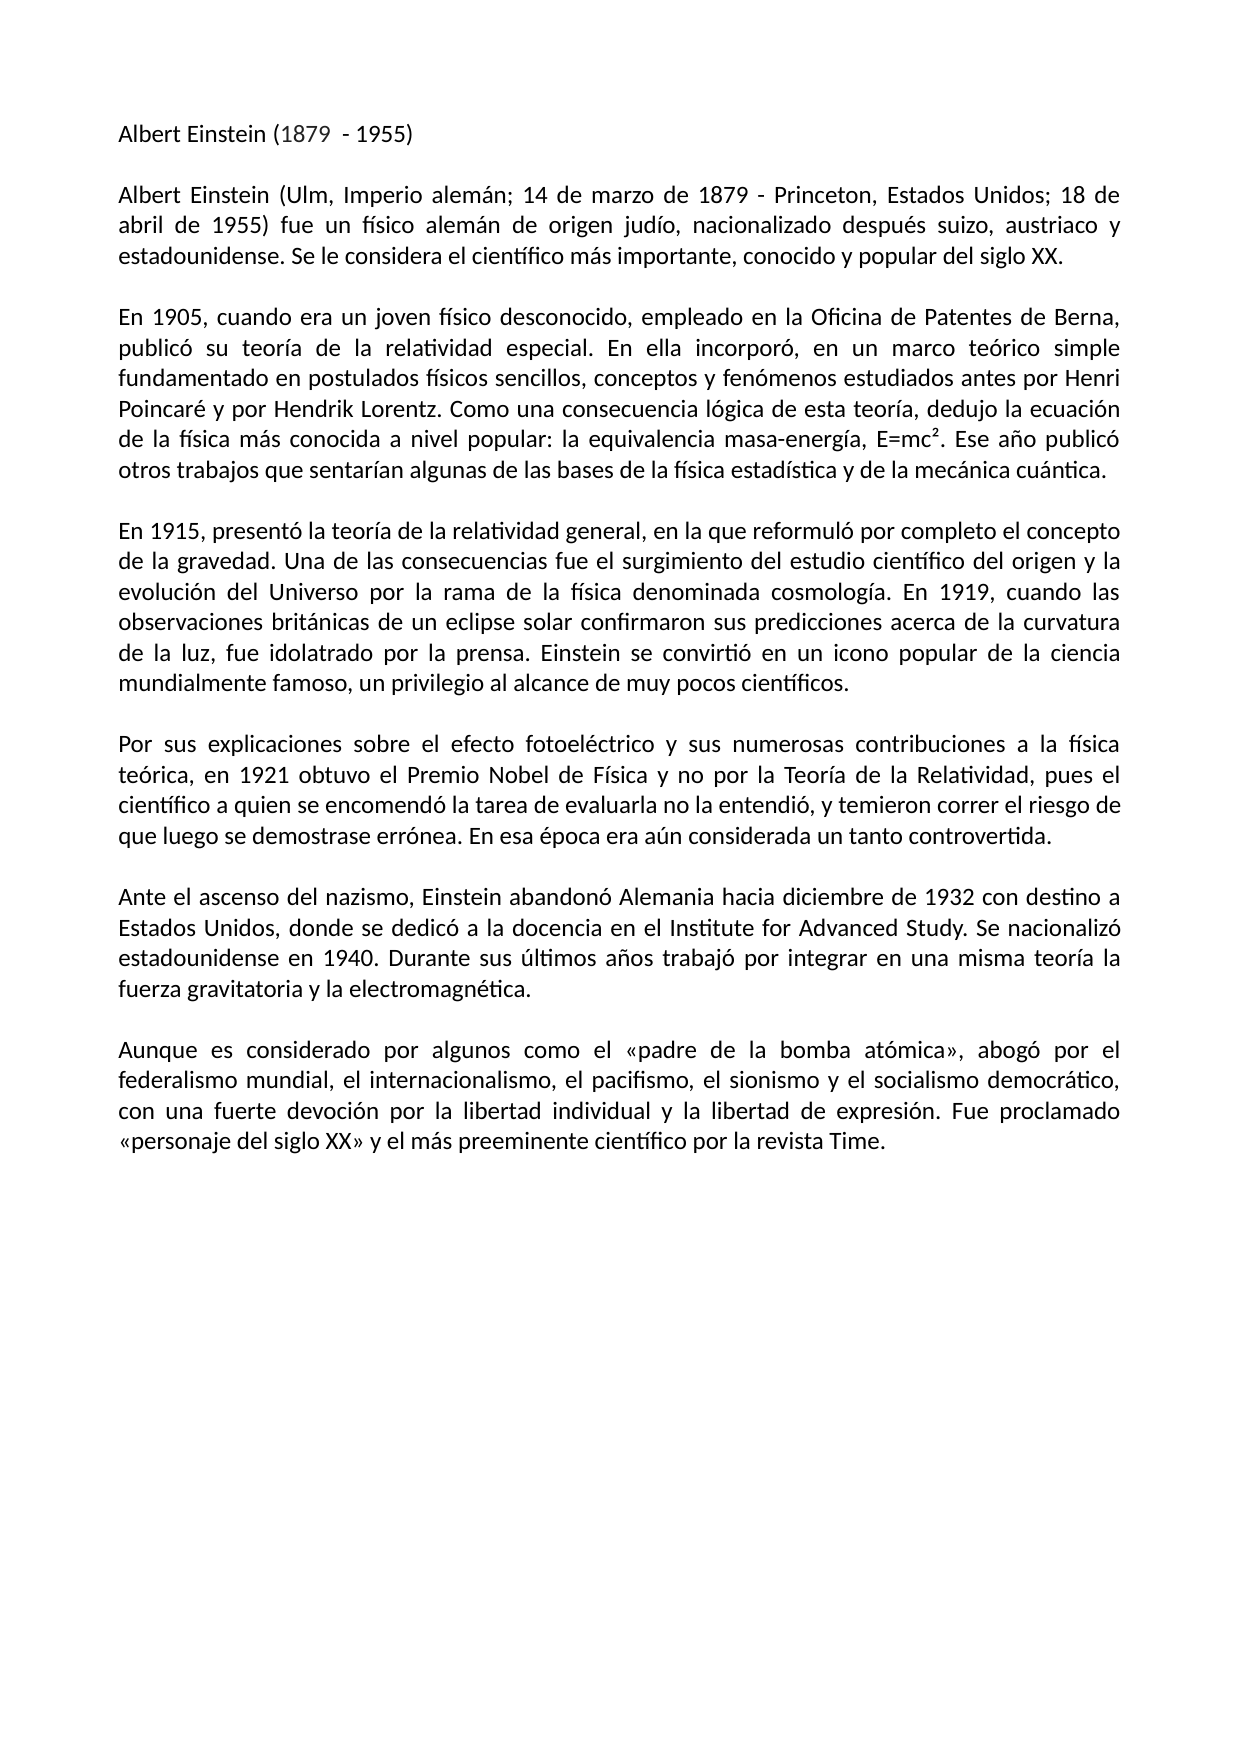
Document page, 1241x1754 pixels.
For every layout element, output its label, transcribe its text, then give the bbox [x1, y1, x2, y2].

text Aunque es considerado por algunos como el «padre de la bomba atómica», abogó por el federalismo mundial, el internacionalismo, el pacifismo, el sionismo y el socialismo democrático, con una fuerte devoción por la libertad individual y la libertad de expresión. Fue proclamado «personaje del siglo XX» y el más preeminente científico por la revista Time. [118, 1034, 1122, 1156]
text En 1905, cuando era un joven físico desconocido, empleado en la Oficina de Patentes de Berna, publicó su teoría de la relatividad especial. En ella incorporó, en un marco teórico simple fundamentado en postulados físicos sencillos, conceptos y fenómenos estudiados antes por Henri Poincaré y por Hendrik Lorentz. Como una consecuencia lógica de esta teoría, dedujo la ecuación de la física más conocida a nivel popular: la equivalencia masa-energía, E=mc². Ese año publicó otros trabajos que sentarían algunas de las bases de la física estadística y de la mecánica cuántica. [118, 301, 1122, 484]
text Albert Einstein (1879 - 1955) [118, 118, 1122, 149]
text Albert Einstein (Ulm, Imperio alemán; 14 de marzo de 1879 - Princeton, Estados Unidos; 18 de abril de 1955) fue un físico alemán de origen judío, nacionalizado después suizo, austriaco y estadounidense. Se le considera el científico más importante, conocido y popular del siglo XX. [118, 179, 1122, 271]
text Por sus explicaciones sobre el efecto fotoeléctrico y sus numerosas contribuciones a la física teórica, en 1921 obtuvo el Premio Nobel de Física y no por la Teoría de la Relatividad, pues el científico a quien se encomendó la tarea de evaluarla no la entendió, y temieron correr el riesgo de que luego se demostrase errónea. En esa época era aún considerada un tanto controvertida. [118, 728, 1122, 851]
text Ante el ascenso del nazismo, Einstein abandonó Alemania hacia diciembre de 1932 con destino a Estados Unidos, donde se dedicó a la docencia en el Institute for Advanced Study. Se nacionalizó estadounidense en 1940. Durante sus últimos años trabajó por integrar en una misma teoría la fuerza gravitatoria y la electromagnética. [118, 881, 1122, 1003]
text En 1915, presentó la teoría de la relatividad general, en la que reformuló por completo el concepto de la gravedad. Una de las consecuencias fue el surgimiento del estudio científico del origen y la evolución del Universo por la rama de la física denominada cosmología. En 1919, cuando las observaciones británicas de un eclipse solar confirmaron sus predicciones acerca de la curvatura de la luz, fue idolatrado por la prensa. Einstein se convirtió en un icono popular de la ciencia mundialmente famoso, un privilegio al alcance de muy pocos científicos. [118, 515, 1122, 698]
